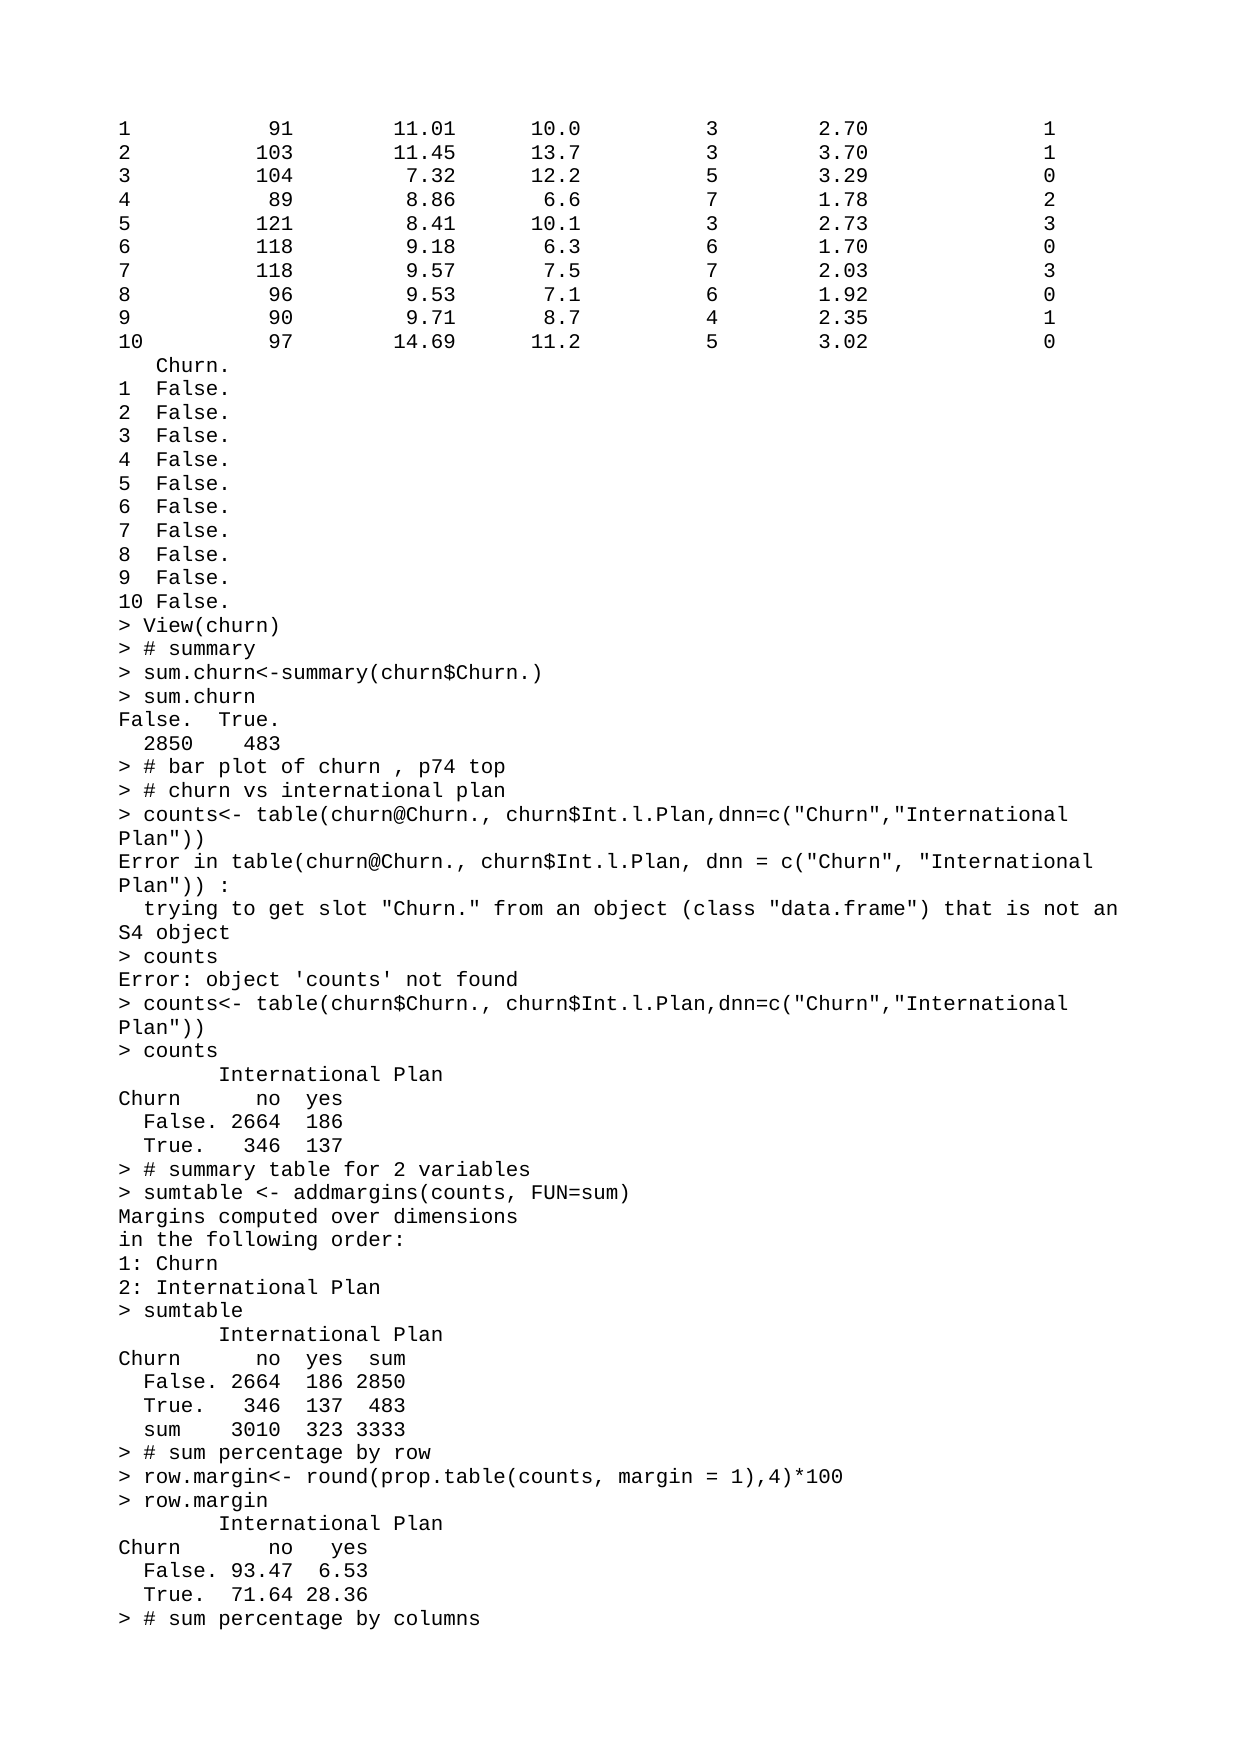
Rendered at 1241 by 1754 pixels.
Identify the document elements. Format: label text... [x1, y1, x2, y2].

text > row.margin<- round(prop.table(counts, margin = 1),4)*100 [118, 1466, 1122, 1489]
text False. 2664 186 [118, 1111, 1122, 1135]
text 1 91 11.01 10.0 3 2.70 1 [118, 118, 1122, 142]
text > # summary [118, 638, 1122, 662]
text > # sum percentage by row [118, 1442, 1122, 1466]
text Error: object 'counts' not found [118, 969, 1122, 993]
text > # summary table for 2 variables [118, 1158, 1122, 1182]
text Error in table(churn@Churn., churn$Int.l.Plan, dnn = c("Churn", "International Plan")) : [118, 851, 1122, 898]
text False. True. [118, 709, 1122, 733]
text 4 89 8.86 6.6 7 1.78 2 [118, 189, 1122, 213]
text > counts<- table(churn@Churn., churn$Int.l.Plan,dnn=c("Churn","International Plan")) [118, 804, 1122, 851]
text True. 346 137 [118, 1135, 1122, 1158]
text Churn no yes sum [118, 1348, 1122, 1371]
text 4 False. [118, 449, 1122, 473]
text International Plan [118, 1513, 1122, 1537]
text 10 97 14.69 11.2 5 3.02 0 [118, 331, 1122, 354]
text 3 104 7.32 12.2 5 3.29 0 [118, 165, 1122, 189]
text > counts [118, 946, 1122, 969]
text > # bar plot of churn , p74 top [118, 757, 1122, 780]
text 7 118 9.57 7.5 7 2.03 3 [118, 260, 1122, 284]
text > counts<- table(churn$Churn., churn$Int.l.Plan,dnn=c("Churn","International Plan")) [118, 993, 1122, 1040]
text 10 False. [118, 591, 1122, 615]
text Churn no yes [118, 1537, 1122, 1561]
text > sumtable [118, 1300, 1122, 1324]
text 2 False. [118, 402, 1122, 426]
text trying to get slot "Churn." from an object (class "data.frame") that is not an S4 object [118, 898, 1122, 946]
text > sumtable <- addmargins(counts, FUN=sum) [118, 1182, 1122, 1206]
text Margins computed over dimensions [118, 1206, 1122, 1229]
text False. 2664 186 2850 [118, 1371, 1122, 1395]
text > counts [118, 1040, 1122, 1064]
text False. 93.47 6.53 [118, 1561, 1122, 1584]
text 1: Churn [118, 1253, 1122, 1277]
text 2850 483 [118, 733, 1122, 757]
text > sum.churn<-summary(churn$Churn.) [118, 662, 1122, 686]
text True. 71.64 28.36 [118, 1584, 1122, 1608]
text 3 False. [118, 426, 1122, 449]
text 5 121 8.41 10.1 3 2.73 3 [118, 213, 1122, 236]
text > # sum percentage by columns [118, 1608, 1122, 1631]
text 6 118 9.18 6.3 6 1.70 0 [118, 236, 1122, 260]
text 9 90 9.71 8.7 4 2.35 1 [118, 307, 1122, 331]
text True. 346 137 483 [118, 1395, 1122, 1419]
text 2: International Plan [118, 1277, 1122, 1300]
text > View(churn) [118, 615, 1122, 638]
text > sum.churn [118, 686, 1122, 709]
text > row.margin [118, 1489, 1122, 1513]
text International Plan [118, 1064, 1122, 1088]
text 6 False. [118, 496, 1122, 520]
text 1 False. [118, 378, 1122, 402]
text 8 96 9.53 7.1 6 1.92 0 [118, 284, 1122, 307]
text Churn no yes [118, 1088, 1122, 1111]
text 9 False. [118, 567, 1122, 591]
text > # churn vs international plan [118, 780, 1122, 804]
text sum 3010 323 3333 [118, 1419, 1122, 1442]
text 2 103 11.45 13.7 3 3.70 1 [118, 142, 1122, 165]
text 7 False. [118, 520, 1122, 544]
text Churn. [118, 354, 1122, 378]
text 5 False. [118, 473, 1122, 496]
text International Plan [118, 1324, 1122, 1348]
text in the following order: [118, 1229, 1122, 1253]
text 8 False. [118, 544, 1122, 567]
